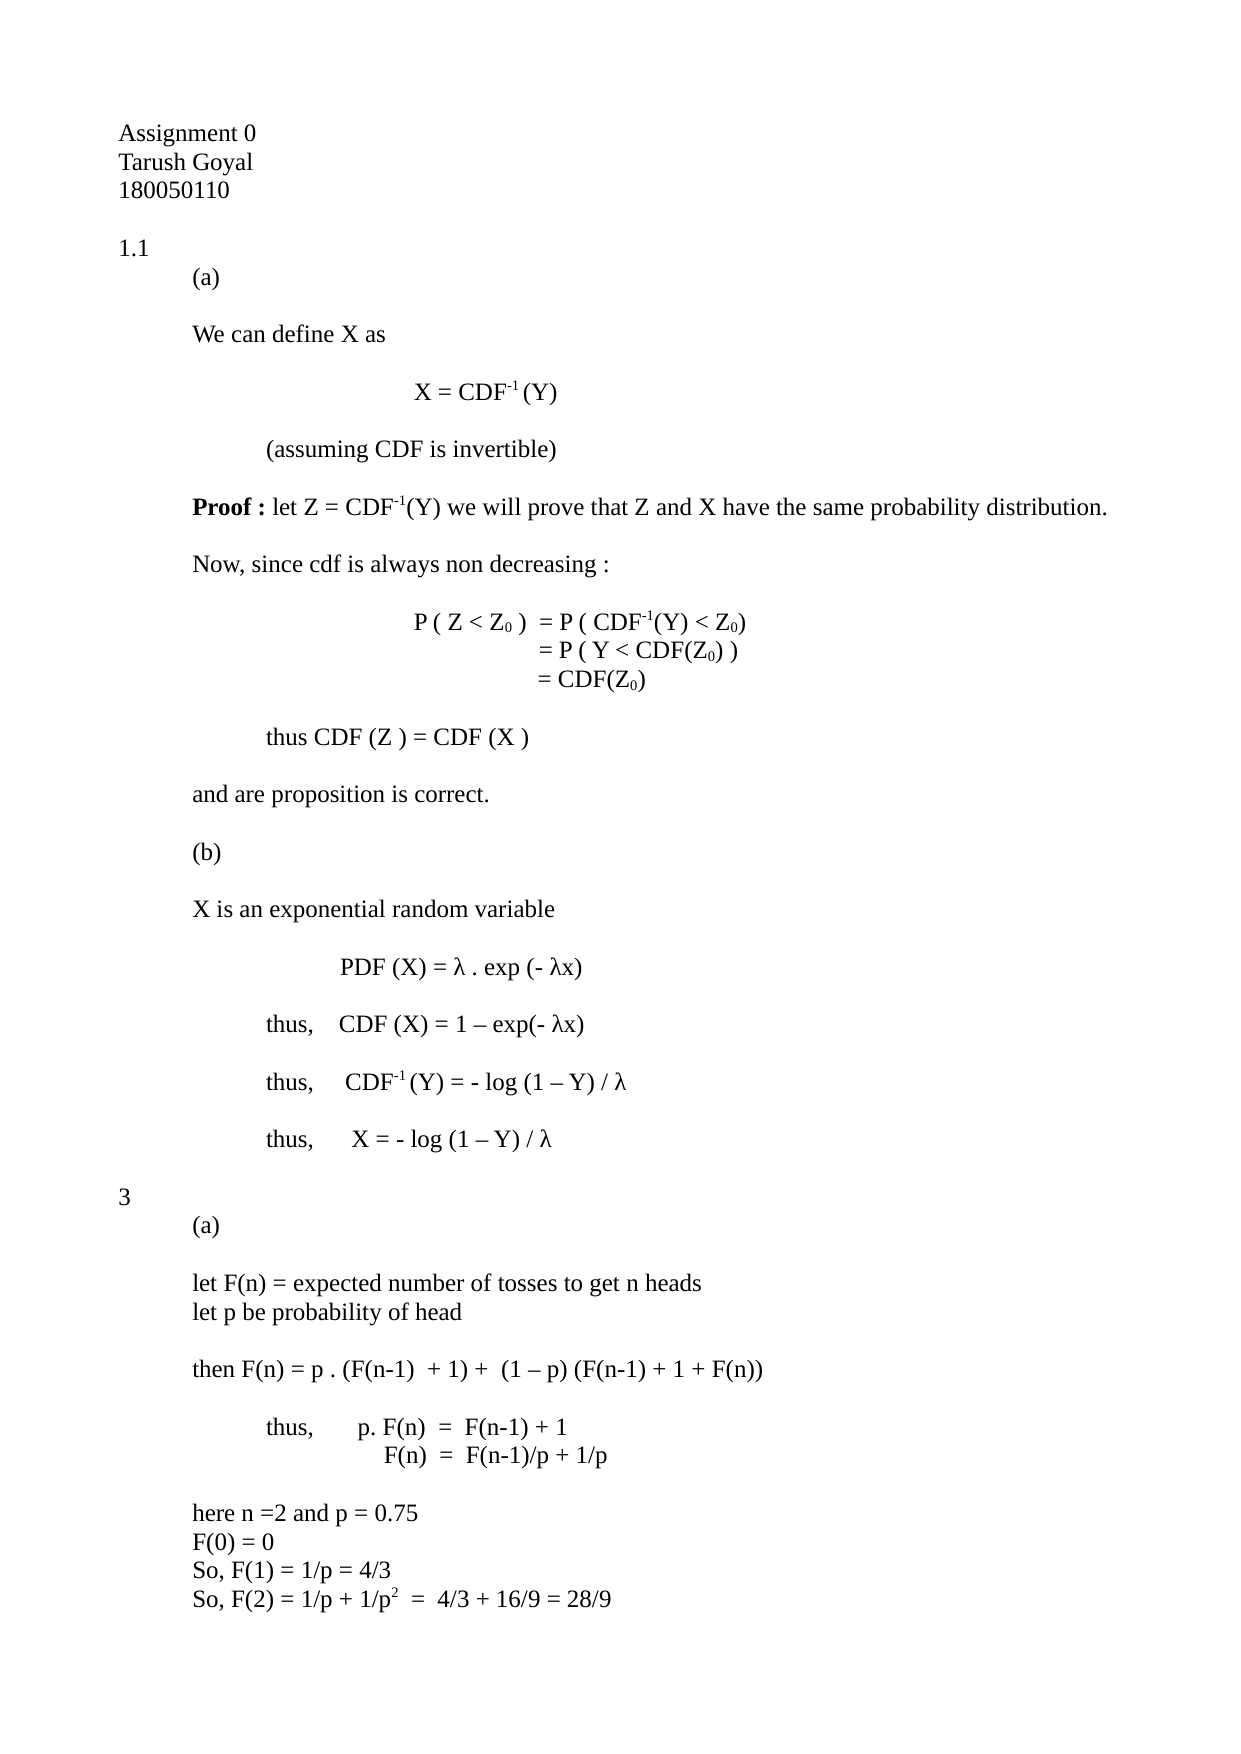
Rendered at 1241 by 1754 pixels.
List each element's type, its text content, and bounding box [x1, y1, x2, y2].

text X is an exponential random variable [118, 894, 1122, 923]
text Tarush Goyal [118, 147, 1122, 176]
text let F(n) = expected number of tosses to get n heads [118, 1268, 1122, 1297]
text then F(n) = p . (F(n-1) + 1) + (1 – p) (F(n-1) + 1 + F(n)) [118, 1354, 1122, 1383]
text here n =2 and p = 0.75 [118, 1498, 1122, 1527]
text Now, since cdf is always non decreasing : [118, 549, 1122, 578]
text P ( Z < Z0 ) = P ( CDF-1(Y) < Z0) [118, 607, 1122, 636]
text (a) [118, 1211, 1122, 1239]
text F(0) = 0 [118, 1527, 1122, 1556]
text We can define X as [118, 319, 1122, 348]
text F(n) = F(n-1)/p + 1/p [118, 1441, 1122, 1469]
text So, F(1) = 1/p = 4/3 [118, 1556, 1122, 1584]
text PDF (X) = λ . exp (- λx) [118, 952, 1122, 981]
text thus, X = - log (1 – Y) / λ [118, 1124, 1122, 1153]
text = CDF(Z0) [118, 664, 1122, 693]
text thus, CDF (X) = 1 – exp(- λx) [118, 1009, 1122, 1038]
text thus, p. F(n) = F(n-1) + 1 [118, 1412, 1122, 1441]
text (assuming CDF is invertible) [118, 434, 1122, 463]
text and are proposition is correct. [118, 779, 1122, 808]
text X = CDF-1 (Y) [118, 377, 1122, 406]
text Assignment 0 [118, 118, 1122, 147]
text (a) [118, 262, 1122, 291]
text (b) [118, 837, 1122, 866]
text thus CDF (Z ) = CDF (X ) [118, 722, 1122, 751]
text 180050110 [118, 176, 1122, 204]
text 1.1 [118, 233, 1122, 262]
text thus, CDF-1 (Y) = - log (1 – Y) / λ [118, 1067, 1122, 1096]
text 3 [118, 1182, 1122, 1211]
text let p be probability of head [118, 1297, 1122, 1326]
text = P ( Y < CDF(Z0) ) [118, 636, 1122, 664]
text Proof : let Z = CDF-1(Y) we will prove that Z and X have the same probability distribution. [118, 492, 1122, 521]
text So, F(2) = 1/p + 1/p2 = 4/3 + 16/9 = 28/9 [118, 1584, 1122, 1613]
